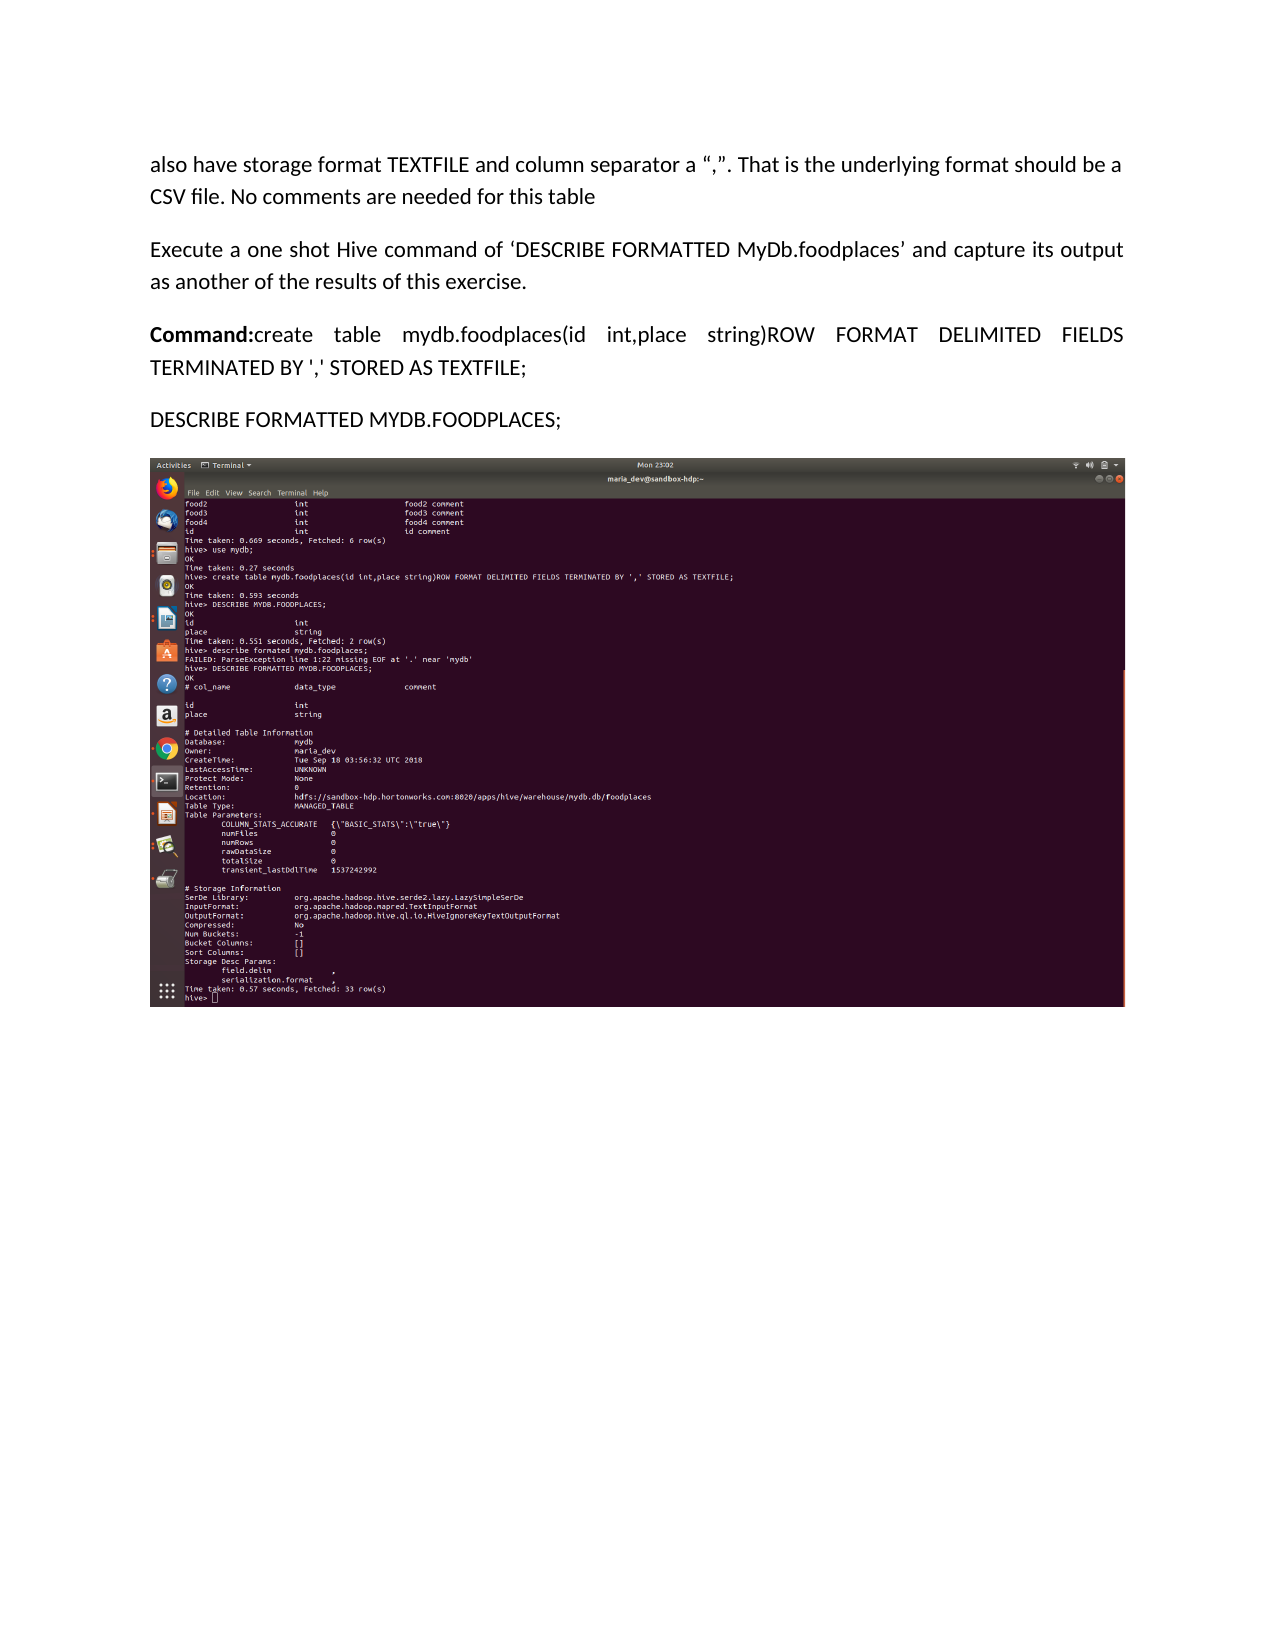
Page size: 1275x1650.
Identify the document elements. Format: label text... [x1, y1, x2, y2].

text also have storage format TEXTFILE and column separator a “,”. That is the underlying format should be a CSV file. No comments are needed for this table [150, 150, 1125, 210]
text Command:create table mydb.foodplaces(id int,place string)ROW FORMAT DELIMITED FIELDS TERMINATED BY ',' STORED AS TEXTFILE; [150, 320, 1125, 381]
text Execute a one shot Hive command of ‘DESCRIBE FORMATTED MyDb.foodplaces’ and capture its output as another of the results of this exercise. [150, 235, 1125, 295]
text DESCRIBE FORMATTED MYDB.FOODPLACES; [150, 406, 1125, 434]
